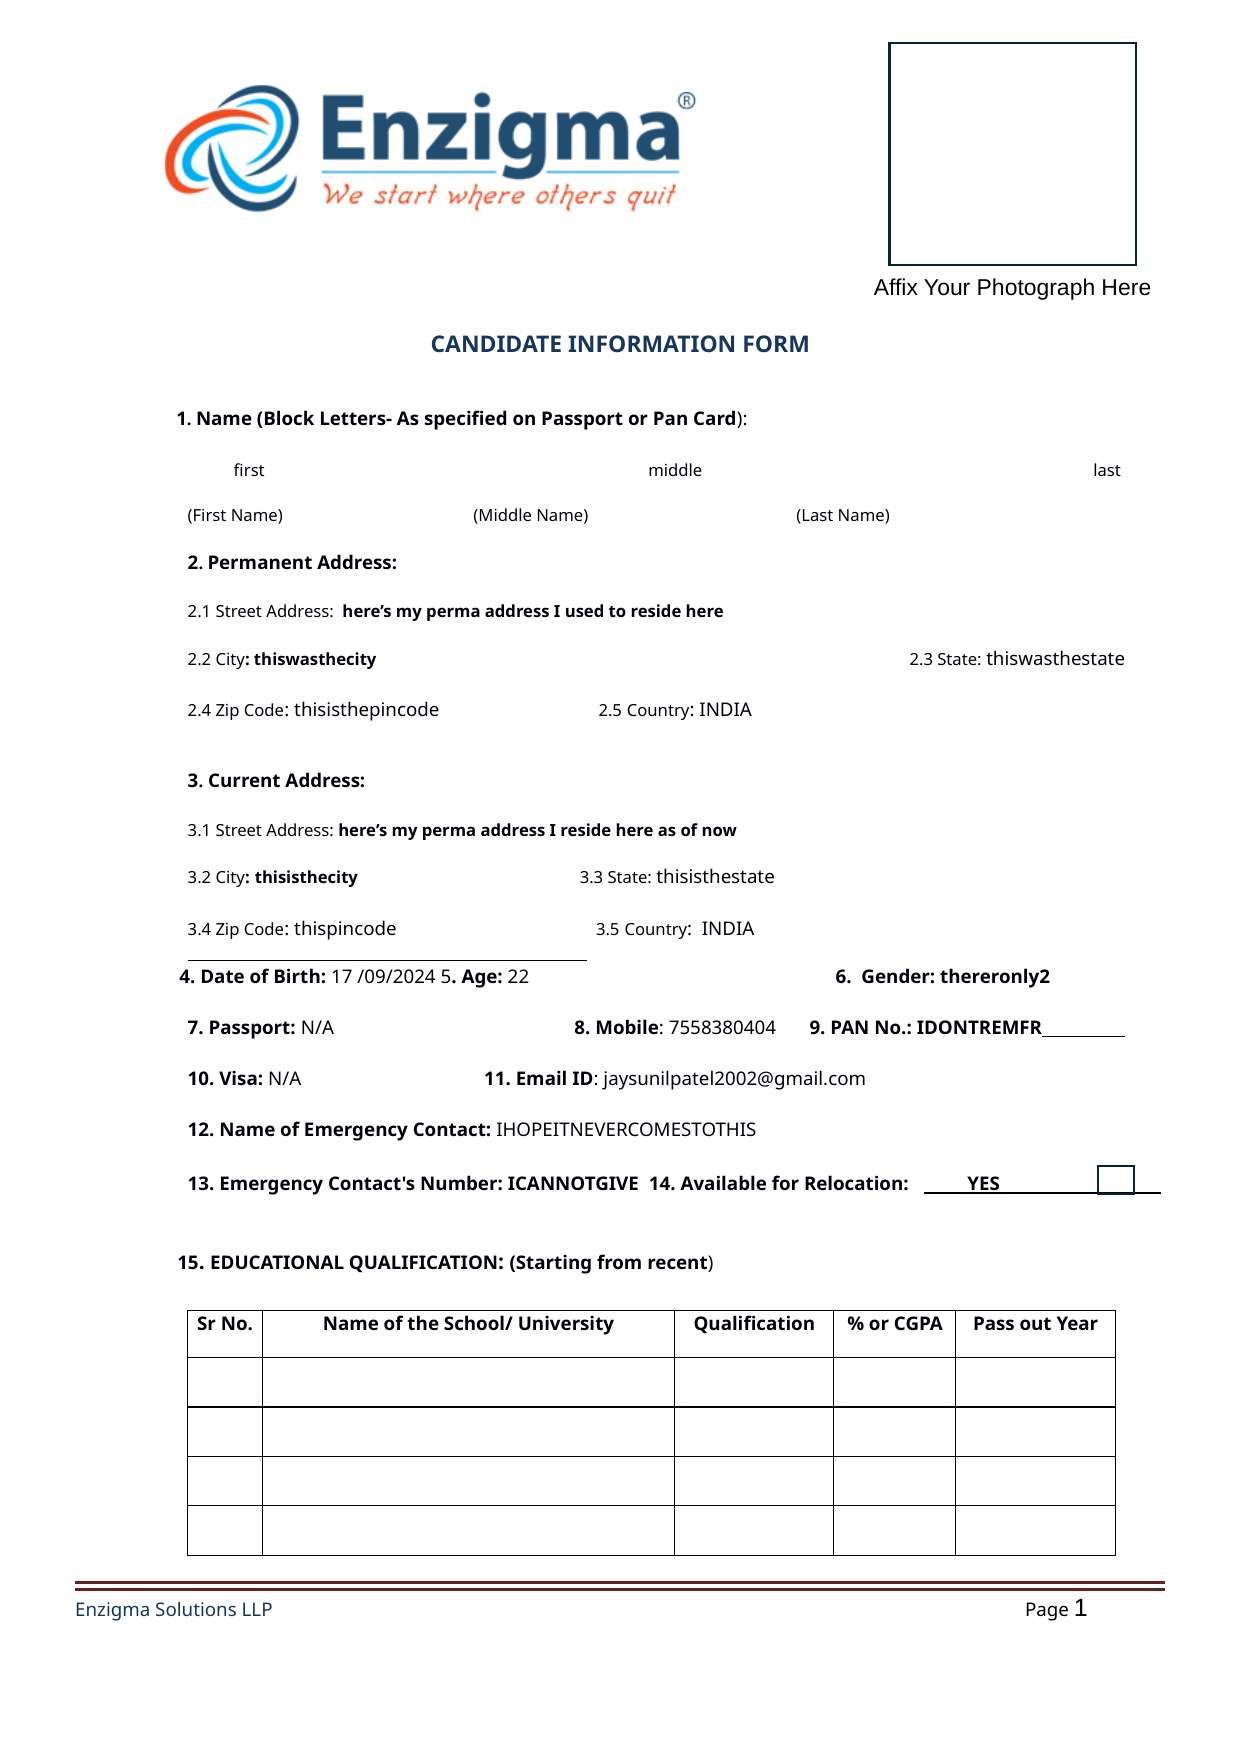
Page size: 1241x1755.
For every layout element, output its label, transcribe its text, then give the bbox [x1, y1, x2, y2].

table_cell [956, 1457, 1115, 1505]
table_header % or CGPA [834, 1311, 955, 1357]
table_cell [956, 1408, 1115, 1456]
text CANDIDATE INFORMATION FORM [75, 327, 1165, 359]
text 3.1 Street Address: here’s my perma address I reside here as of now [187, 818, 1156, 841]
table_cell [188, 1358, 262, 1406]
text 13. Emergency Contact's Number: ICANNOTGIVE 14. Available for Relocation: YES [187, 1171, 1165, 1196]
text 2.2 City: thiswasthecity 2.3 State: thiswasthestate [187, 645, 1156, 671]
text Affix Your Photograph Here [75, 272, 1165, 301]
text 2.4 Zip Code: thisisthepincode 2.5 Country: INDIA [187, 696, 1156, 722]
table_cell [834, 1506, 955, 1554]
table_header Name of the School/ University [263, 1311, 674, 1357]
table_cell [263, 1408, 674, 1456]
text 2.1 Street Address: here’s my perma address I used to reside here [187, 600, 1156, 623]
text 15. EDUCATIONAL QUALIFICATION: (Starting from recent) [75, 1247, 1165, 1276]
text 7. Passport: N/A 8. Mobile: 7558380404 9. PAN No.: IDONTREMFR [187, 1014, 1165, 1040]
table_cell [956, 1358, 1115, 1406]
table_cell [675, 1358, 833, 1406]
text 1. Name (Block Letters- As specified on Passport or Pan Card): [75, 390, 1165, 435]
text first middle last [187, 458, 1156, 481]
table_cell [956, 1506, 1115, 1554]
table_cell [188, 1408, 262, 1456]
table_header Qualification [675, 1311, 833, 1357]
text 4. Date of Birth: 17 /09/2024 5. Age: 22 6. Gender: thereronly2 [150, 963, 1165, 989]
table_cell [834, 1358, 955, 1406]
table_header Pass out Year [956, 1311, 1115, 1357]
text 10. Visa: N/A 11. Email ID: jaysunilpatel2002@gmail.com [187, 1065, 1165, 1091]
table_cell [675, 1457, 833, 1505]
table_cell [675, 1408, 833, 1456]
text (First Name) (Middle Name) (Last Name) [187, 503, 1165, 526]
text 3.4 Zip Code: thispincode 3.5 Country: INDIA [187, 915, 1156, 940]
table_cell [263, 1506, 674, 1554]
text 12. Name of Emergency Contact: IHOPEITNEVERCOMESTOTHIS [187, 1116, 1165, 1142]
text 2. Permanent Address: [187, 549, 1165, 574]
table_cell [834, 1457, 955, 1505]
table_cell [675, 1506, 833, 1554]
table_cell [188, 1457, 262, 1505]
table_cell [263, 1457, 674, 1505]
text 3.2 City: thisisthecity 3.3 State: thisisthestate [187, 864, 1156, 889]
text 3. Current Address: [187, 767, 1165, 793]
table_header Sr No. [188, 1311, 262, 1357]
table_cell [834, 1408, 955, 1456]
table_cell [263, 1358, 674, 1406]
table_cell [188, 1506, 262, 1554]
